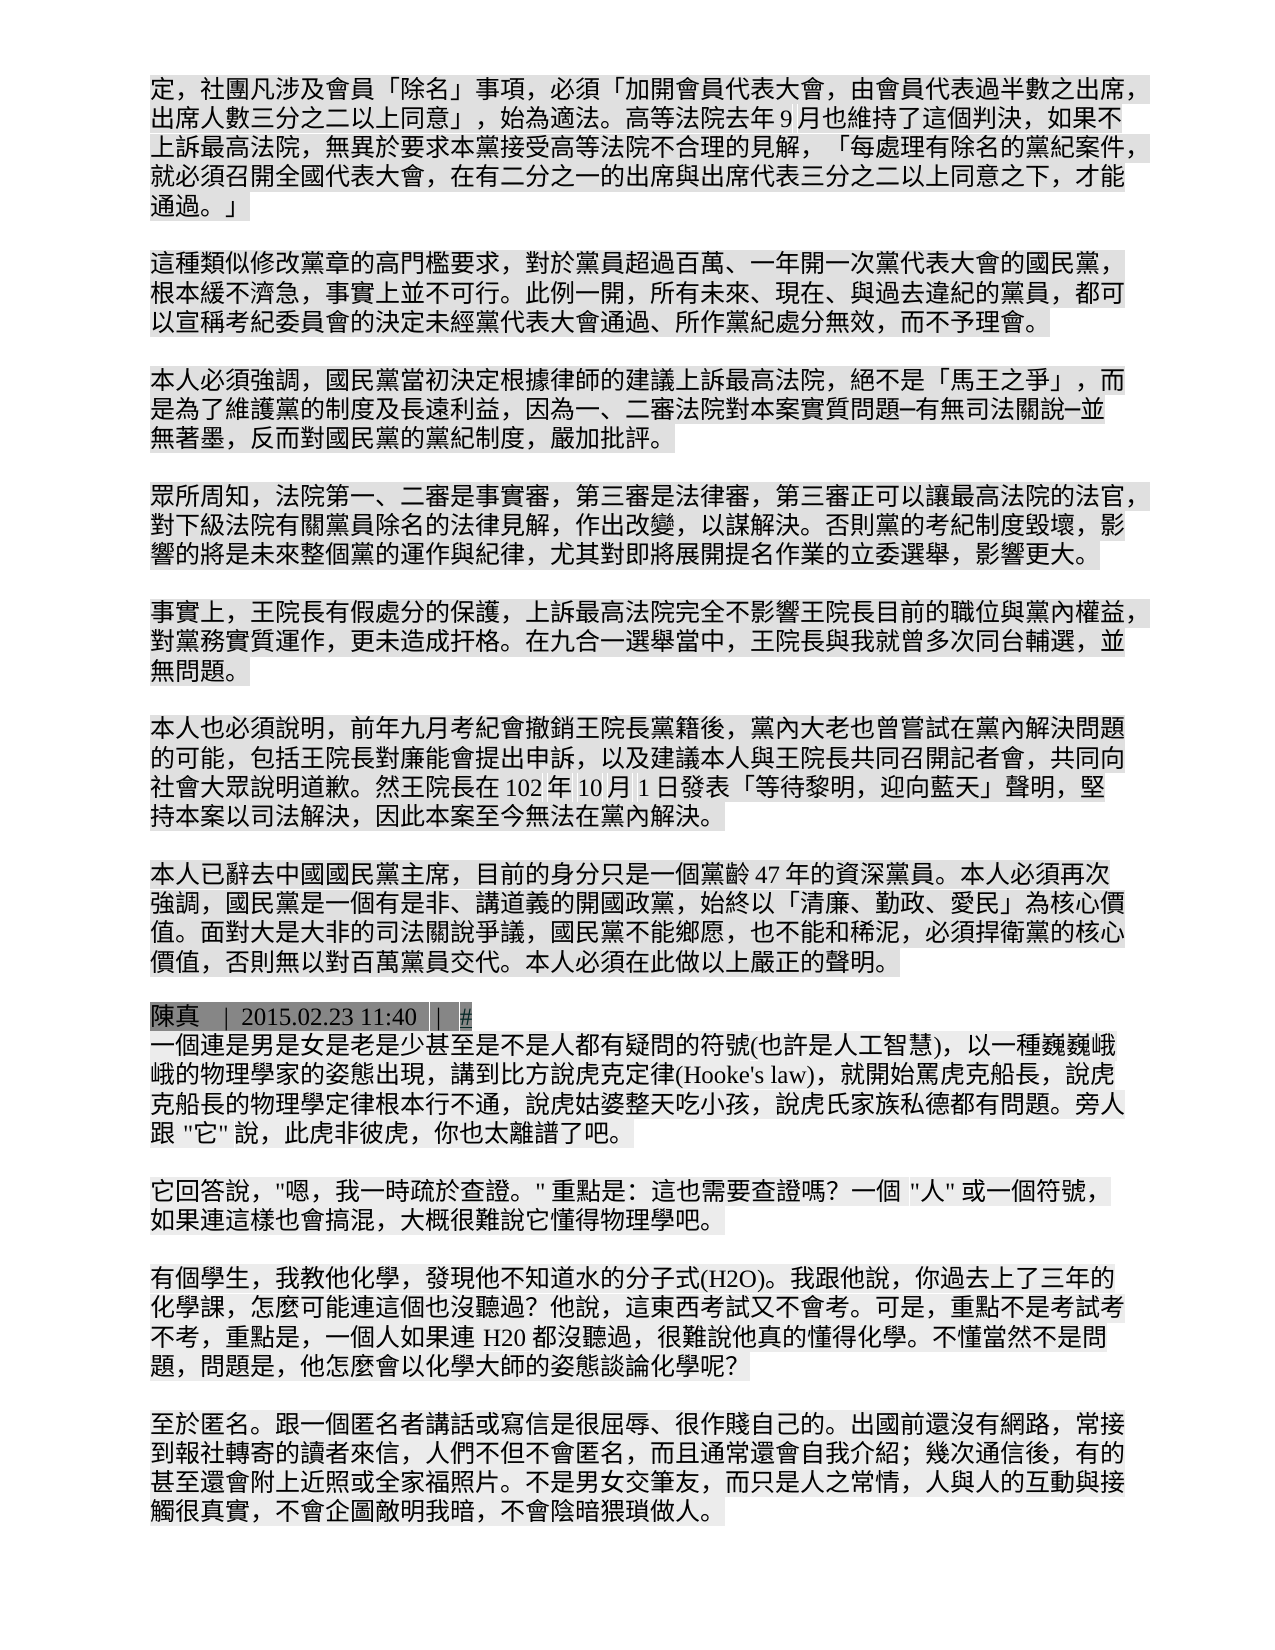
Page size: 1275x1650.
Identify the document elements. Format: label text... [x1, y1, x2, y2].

text 常有人說："當你認真，你就輸了。" 現實的確如此，圓滑的人會贏，贏裡子，也贏面子。這個黨，十幾年來逐漸改過向善，但卻反而飽受無數不公平的污名。另一個黨，以光速般的速度垂直墮落，卻反而成為正義的化身，清新理想的代言人，集榮耀於一身。誰爛，誰就佔上風。 若干年後，是非善惡都還不一定能平反。所謂善惡有報，是報在當下善惡本身的美醜，報在另一個世界裏，而不是報在現世。懲善獎惡，現世報往往報相反。認清了這一點，剩下的就是抉擇。正是 "抉擇" 本身，使善惡有了它真實的價值。如果善必有現世善報，誰還會想為惡？如果善必有現世善報，那麼，善也只是一種賺取利益的手段而已，不值得尊敬。 陳真 ================ 朱立倫不上訴王金平 馬英九聲明全文 TVBS 2015年2月25日 國民黨主席朱立倫，撤回立法院長王金平的黨籍案上訴，總統馬英九剛剛發出聲明，表示失望與不能認同，重申事關「大是大非」，面對司法關說爭議，國民黨不能鄉愿，必須捍衛黨的核心價值。 以下是總統馬英九聲明全文（104.2.25）： 中國國民黨朱立倫主席今天實質決定撤回對王金平院長黨籍案的上訴，本人必須嚴正表示失望與不能認同。我一向認為，國民黨是一個有是非、講道義的開國政黨，面對大是大非的司法關說爭議，國民黨不能鄉愿，也不能和稀泥，必須捍衛黨的核心價值，否則無以對百萬黨員交代。 今天朱主席與中常會的決定，等於放棄上訴最高法院，全盤接受高等法院不合理的見解。高等法院的判決，完全昧於政黨實際的運作，忽略「人民團體法」對政黨的監督管理採取「低度管理，高度自治」原則，同時也徹底否定國民黨的考紀制度，變相縱容黨員違紀，對日後每一次重大選舉都會產生不利影響，也對黨的公信力及制度造成無可回復的傷害。 本人擔任黨主席期間，考量黨的整體利益與發展，對高等法院的判決，向最高法院提出上訴，本人有必要在此鄭重說明本人的看法，將當初上訴以及不撤告的理由，完整地向所有黨員及國人報告。 102年9月11日，國民黨考紀會因王院長涉及為民進黨立法委員柯建銘的司法案件關說，決定依據黨紀相關規定，撤銷王院長的黨籍。王院長當天以國民黨為被告，向台北地方法院提出確認黨籍存在之訴，並以假處分定暫時狀態，訴訟至今。 103年3月19日，地方法院判定王院長勝訴。法官認為，依據民法與「人民團體法」的規定，社團凡涉及會員「除名」事項，必須「加開會員代表大會，由會員代表過半數之出席，出席人數三分之二以上同意」，始為適法。高等法院去年9月也維持了這個判決，如果不上訴最高法院，無異於要求本黨接受高等法院不合理的見解，「每處理有除名的黨紀案件，就必須召開全國代表大會，在有二分之一的出席與出席代表三分之二以上同意之下，才能通過。」 這種類似修改黨章的高門檻要求，對於黨員超過百萬、一年開一次黨代表大會的國民黨，根本緩不濟急，事實上並不可行。此例一開，所有未來、現在、與過去違紀的黨員，都可以宣稱考紀委員會的決定未經黨代表大會通過、所作黨紀處分無效，而不予理會。 本人必須強調，國民黨當初決定根據律師的建議上訴最高法院，絕不是「馬王之爭」，而是為了維護黨的制度及長遠利益，因為一、二審法院對本案實質問題─有無司法關說─並無著墨，反而對國民黨的黨紀制度，嚴加批評。 眾所周知，法院第一、二審是事實審，第三審是法律審，第三審正可以讓最高法院的法官，對下級法院有關黨員除名的法律見解，作出改變，以謀解決。否則黨的考紀制度毀壞，影響的將是未來整個黨的運作與紀律，尤其對即將展開提名作業的立委選舉，影響更大。 事實上，王院長有假處分的保護，上訴最高法院完全不影響王院長目前的職位與黨內權益，對黨務實質運作，更未造成扞格。在九合一選舉當中，王院長與我就曾多次同台輔選，並無問題。 本人也必須說明，前年九月考紀會撤銷王院長黨籍後，黨內大老也曾嘗試在黨內解決問題的可能，包括王院長對廉能會提出申訴，以及建議本人與王院長共同召開記者會，共同向社會大眾說明道歉。然王院長在102年10月1日發表「等待黎明，迎向藍天」聲明，堅持本案以司法解決，因此本案至今無法在黨內解決。 本人已辭去中國國民黨主席，目前的身分只是一個黨齡47年的資深黨員。本人必須再次強調，國民黨是一個有是非、講道義的開國政黨，始終以「清廉、勤政、愛民」為核心價值。面對大是大非的司法關說爭議，國民黨不能鄉愿，也不能和稀泥，必須捍衛黨的核心價值，否則無以對百萬黨員交代。本人必須在此做以上嚴正的聲明。 [150, 75, 1125, 977]
text 陳真 | 2015.02.23 11:40 | # [150, 1002, 1125, 1031]
text 一個連是男是女是老是少甚至是不是人都有疑問的符號(也許是人工智慧)，以一種巍巍峨峨的物理學家的姿態出現，講到比方說虎克定律(Hooke's law)，就開始罵虎克船長，說虎克船長的物理學定律根本行不通，說虎姑婆整天吃小孩，說虎氏家族私德都有問題。旁人跟 "它" 說，此虎非彼虎，你也太離譜了吧。 它回答說，"嗯，我一時疏於查證。" 重點是：這也需要查證嗎？一個 "人" 或一個符號，如果連這樣也會搞混，大概很難說它懂得物理學吧。 有個學生，我教他化學，發現他不知道水的分子式(H2O)。我跟他說，你過去上了三年的化學課，怎麼可能連這個也沒聽過？他說，這東西考試又不會考。可是，重點不是考試考不考，重點是，一個人如果連 H20 都沒聽過，很難說他真的懂得化學。不懂當然不是問題，問題是，他怎麼會以化學大師的姿態談論化學呢？ 至於匿名。跟一個匿名者講話或寫信是很屈辱、很作賤自己的。出國前還沒有網路，常接到報社轉寄的讀者來信，人們不但不會匿名，而且通常還會自我介紹；幾次通信後，有的甚至還會附上近照或全家福照片。不是男女交筆友，而只是人之常情，人與人的互動與接觸很真實，不會企圖敵明我暗，不會陰暗猥瑣做人。 網路時代不一樣，"人" 不見了，重量消失了，只剩下一個毫無意義的空洞符號；有的甚至一會兒是男一會兒是女，一會兒是幾個孩子的媽，一會兒又變成國中生。這種事，對於人性，對於人的基本情感，傷害很大。 這年頭，自由滿天飛。一切醜陋，皆以自由之名。可是，沒有限制，哪來自由可言？匿名也許是一種自由，但這樣一種自由對人對己只是一種傷害；人不當人，竟情願當一隻蛆。 選擇當一隻蛆當然也是一種自由。問題是，沒頭沒腦連臉都不要的蛆，怎麼有資格講什麼價值與道德？你去上公廁，牆上不是經常有很多塗鴉嗎？大多時候是畫一些性器官，講些污言穢語，這倒無妨。如果哪天你在牆上看到一些塗鴉，說甘地是膽小鬼，說曼德拉是美國走狗，只有俺才是道德完人。你看了，會對這樣一則匿名塗鴨的崇高人格心生佩服嗎？還是覺得這 "東西" 很窩囊，沒出息。 隔天，塗鴨蛆又有新留言了。這回說，俺跟你話不投機，請你把我在整個社區的每一間廁所的塗鴨統統給我刪除。你看了，是不是會覺得這 "東西" 是不是腦袋進水了？還是你會乖乖趕緊找拖把找工具來清洗每間廁所的塗鴨，而且不能亂清洗喔，你還得想辦法辨識塗鴨筆跡筆法，只清洗專屬這隻蛆的塗鴨。你會笨到真的這麼做嗎？當然不會。 十多年前網路剛出現時，我記得寫過一篇相當膾炙人口的文章叫 "藏鏡人告官記"。那文章其實後來我把它進一步瞎掰成一系列文字，差不多算是一個中篇小說了，可惜沒保存，隨著每一次電腦壞掉，文字便整個摧毀一次。 "藏鏡人告官記" 寫的就是蛆的故事，寫一隻蛆，覺得自己被一位陳老師羞辱了，於是蒙面上衙門找欽差大人敲鑼申冤，提起毀謗官司。欽差大人受理這樁 "蛆告人" 的千古奇案，首先派出書記官打算問明案情，但就是問不出來。 書記官得先問原告，"斗膽請問你叫啥名啊？" 這隻蛆(也就是藏鏡人)說，"我怎麼可以告訴你，你憑什麼問我？保持神祕是我的自由。" 不管書記官怎麼問，就是問不出來。問到後來，連欽差大人都成為蛆的被告，罪名是企圖侵犯蛆的隱私。 下文暫且不表，故事掰得很長，純搞笑。但搞笑之中有真情。一個人如果不當人要當蛆，那就沒啥意思講什麼價值理想熱情與道德什麼的了，毫無意義，不是嗎？文字又不是氣體，它總得黏在一個活生生的真實血肉之軀身上，文字才有意義。就算放屁也得找主人認帳不是嗎？就算屁也不該如此空洞輕薄。 輕薄是可鄙的。人可以做好，也可以使壞，但不要輕薄，不要連屁都不如。 [150, 1031, 1125, 1555]
